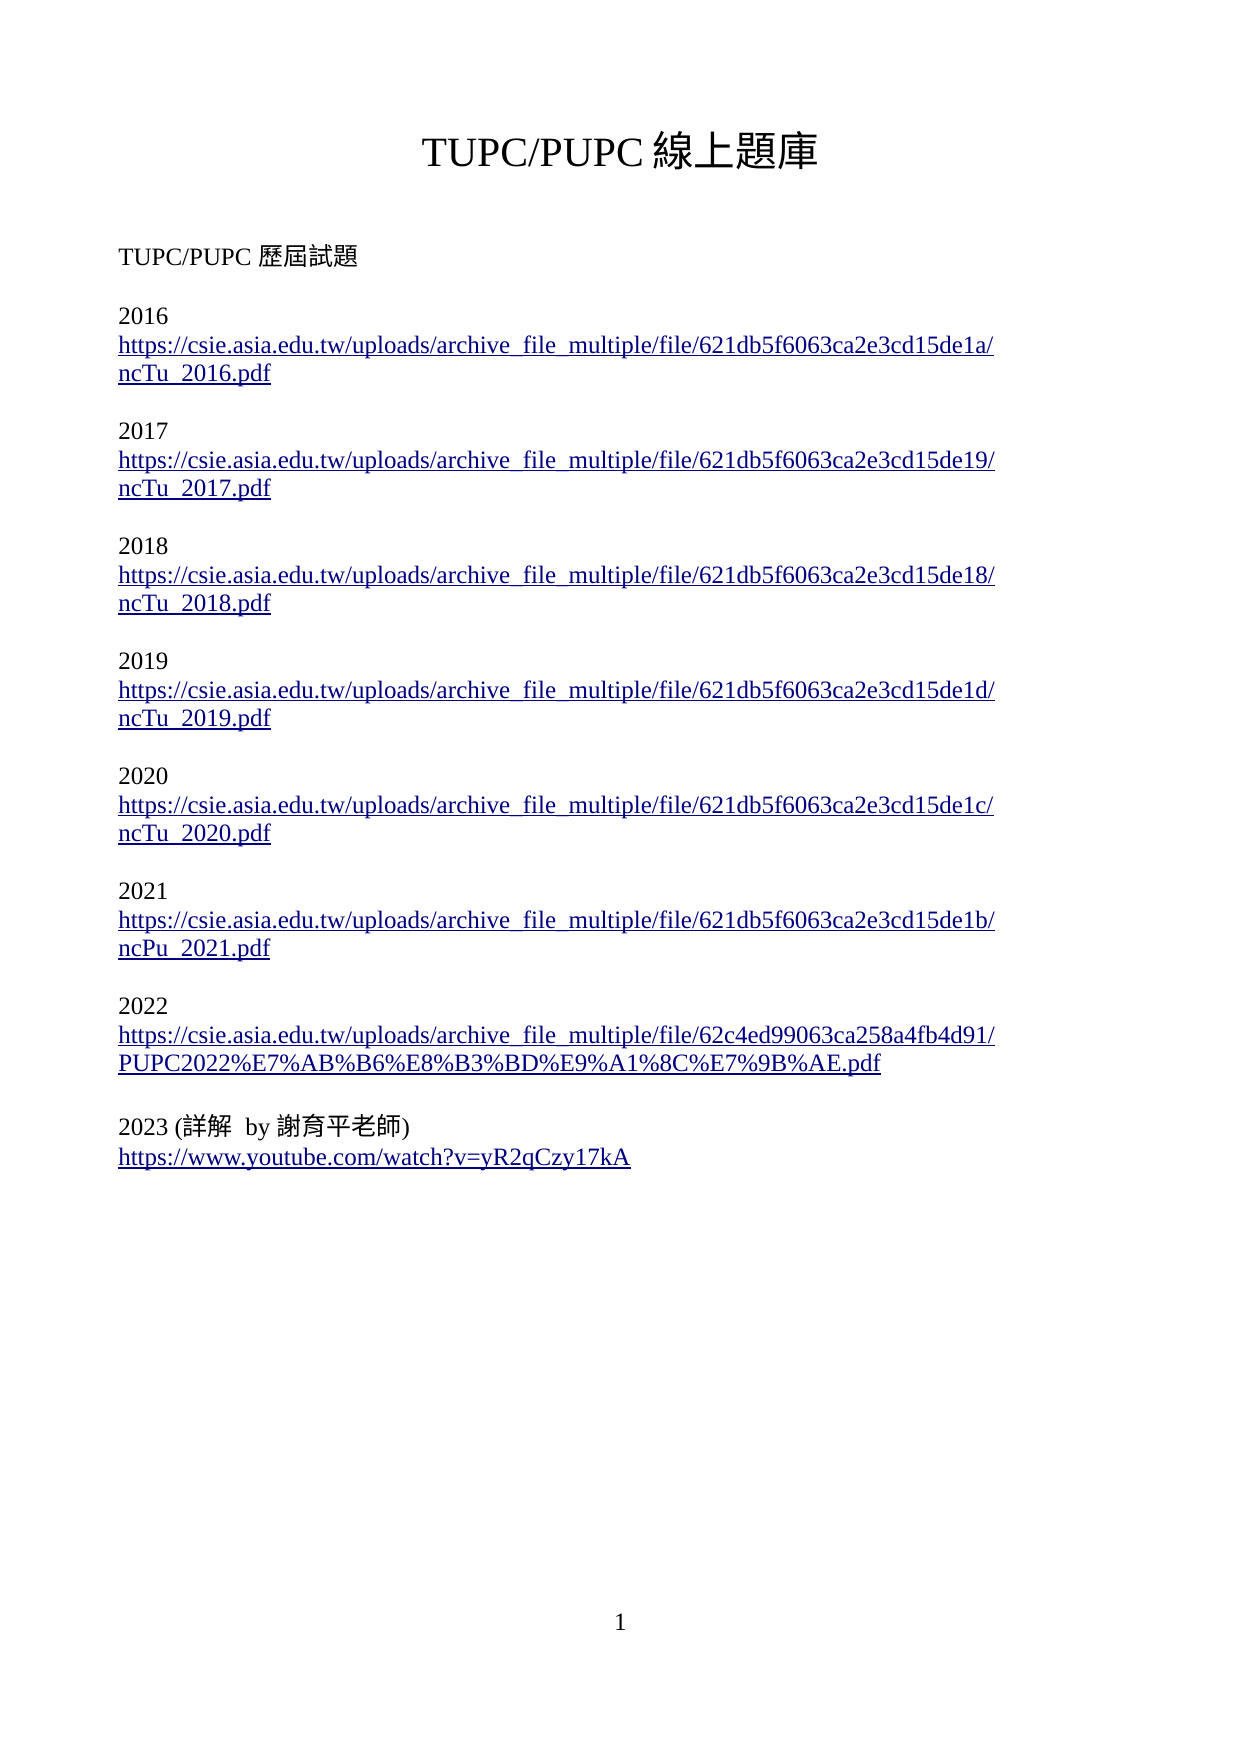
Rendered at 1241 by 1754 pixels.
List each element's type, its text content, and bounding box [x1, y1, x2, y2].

text TUPC/PUPC線上題庫 [118, 118, 1122, 236]
text TUPC/PUPC 歷屆試題 [118, 236, 1122, 301]
text 2019 https://csie.asia.edu.tw/uploads/archive_file_multiple/file/621db5f6063ca2e3cd15de1d/ncTu_2019.pdf [118, 646, 1122, 761]
text 2017 https://csie.asia.edu.tw/uploads/archive_file_multiple/file/621db5f6063ca2e3cd15de19/ncTu_2017.pdf [118, 416, 1122, 531]
text 2016 https://csie.asia.edu.tw/uploads/archive_file_multiple/file/621db5f6063ca2e3cd15de1a/ncTu_2016.pdf [118, 301, 1122, 416]
text 2021 https://csie.asia.edu.tw/uploads/archive_file_multiple/file/621db5f6063ca2e3cd15de1b/ncPu_2021.pdf [118, 876, 1122, 991]
text 2020 https://csie.asia.edu.tw/uploads/archive_file_multiple/file/621db5f6063ca2e3cd15de1c/ncTu_2020.pdf [118, 761, 1122, 876]
text 2023 (詳解 by 謝育平老師) https://www.youtube.com/watch?v=yR2qCzy17kA [118, 1106, 1122, 1171]
text 2018 https://csie.asia.edu.tw/uploads/archive_file_multiple/file/621db5f6063ca2e3cd15de18/ncTu_2018.pdf [118, 531, 1122, 646]
text 2022 https://csie.asia.edu.tw/uploads/archive_file_multiple/file/62c4ed99063ca258a4fb4d91/PUPC2022%E7%AB%B6%E8%B3%BD%E9%A1%8C%E7%9B%AE.pdf [118, 991, 1122, 1077]
